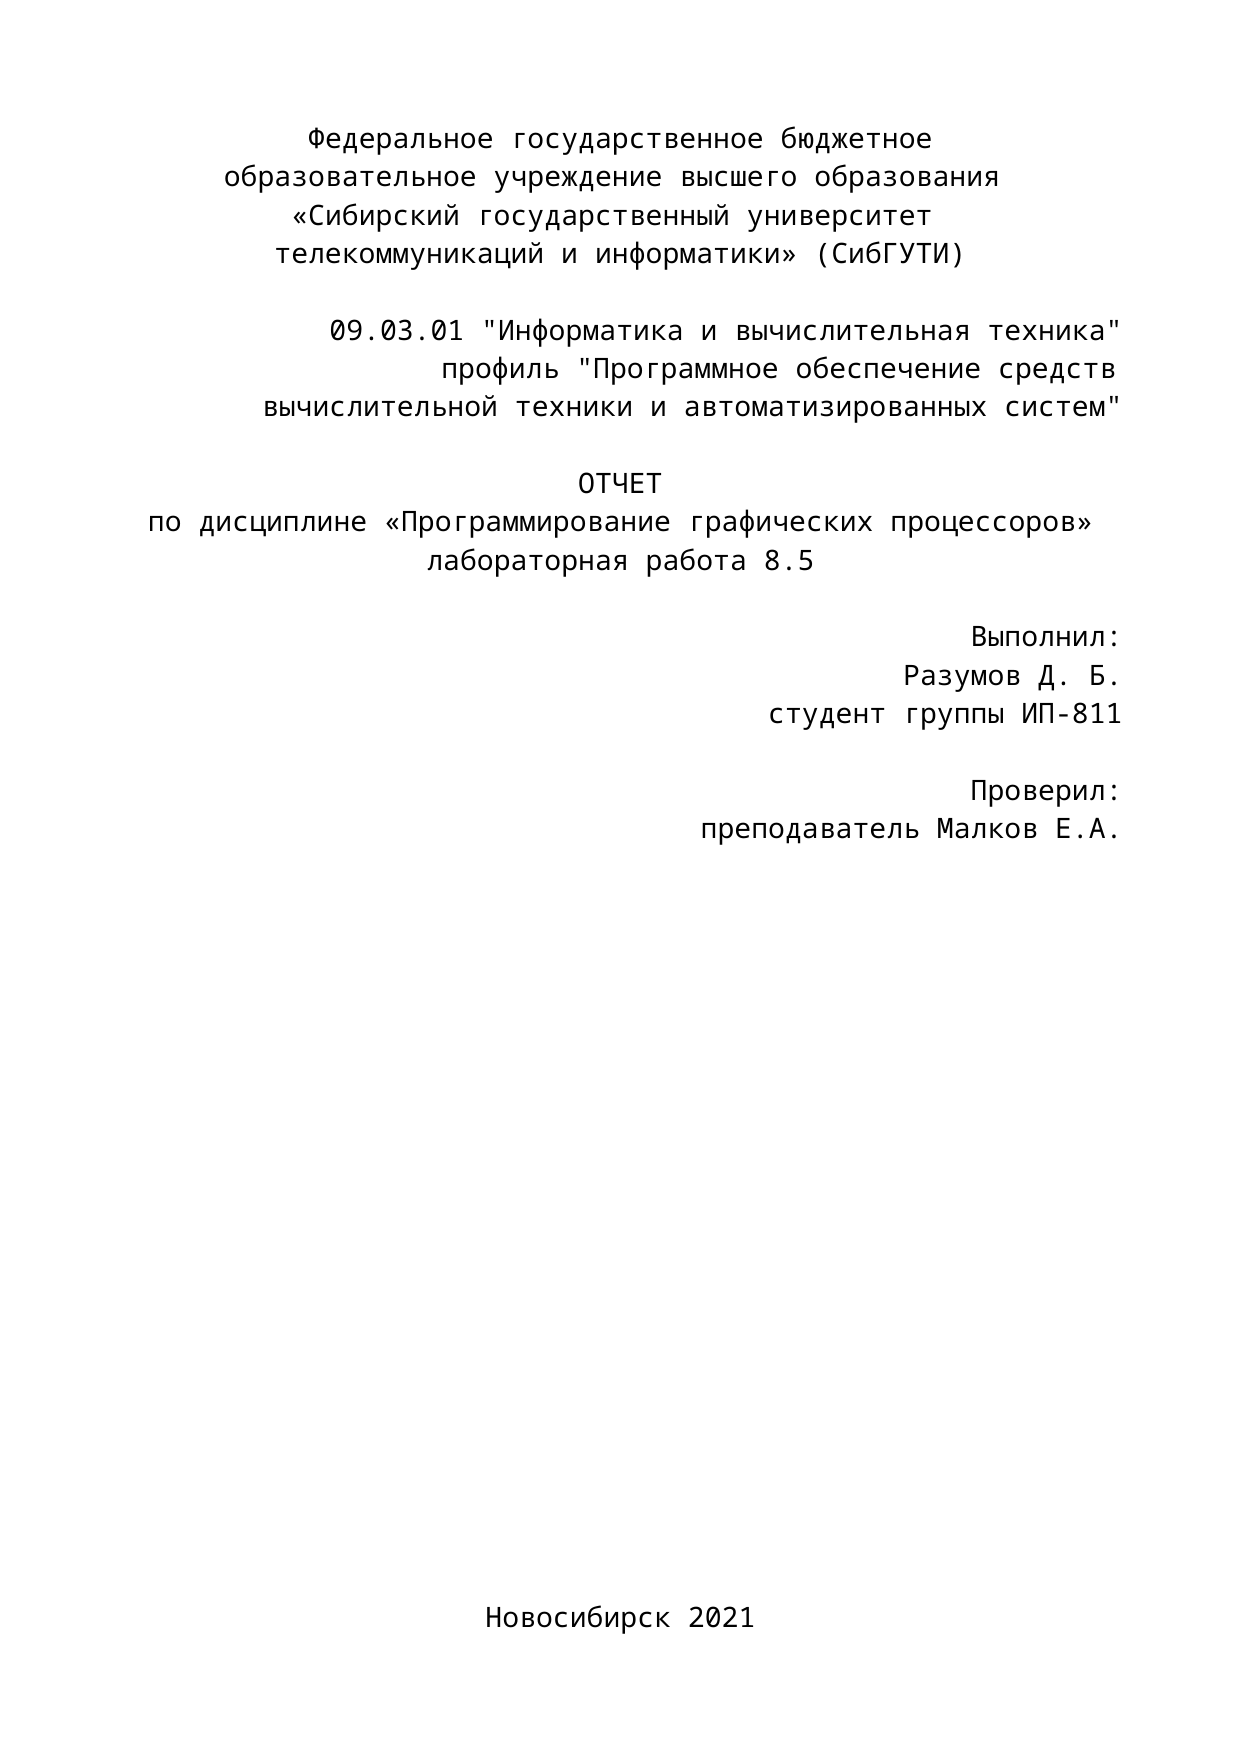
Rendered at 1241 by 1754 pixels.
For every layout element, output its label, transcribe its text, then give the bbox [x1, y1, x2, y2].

text преподаватель Малков Е.А. [118, 808, 1122, 846]
text «Сибирский государственный университет [118, 195, 1122, 233]
text по дисциплине «Программирование графических процессоров» [118, 501, 1122, 540]
text лабораторная работа 8.5 [118, 540, 1122, 578]
text Выполнил: [118, 616, 1122, 655]
text телекоммуникаций и информатики» (СибГУТИ) [118, 233, 1122, 271]
text ОТЧЕТ [118, 463, 1122, 501]
text Проверил: [118, 770, 1122, 808]
text 09.03.01 "Информатика и вычислительная техника" [118, 310, 1122, 348]
text Федеральное государственное бюджетное [118, 118, 1122, 156]
text Разумов Д. Б. [118, 655, 1122, 693]
text студент группы ИП-811 [118, 693, 1122, 731]
text профиль "Программное обеспечение средств [118, 348, 1122, 386]
text вычислительной техники и автоматизированных систем" [118, 386, 1122, 425]
text образовательное учреждение высшего образования [118, 156, 1122, 195]
